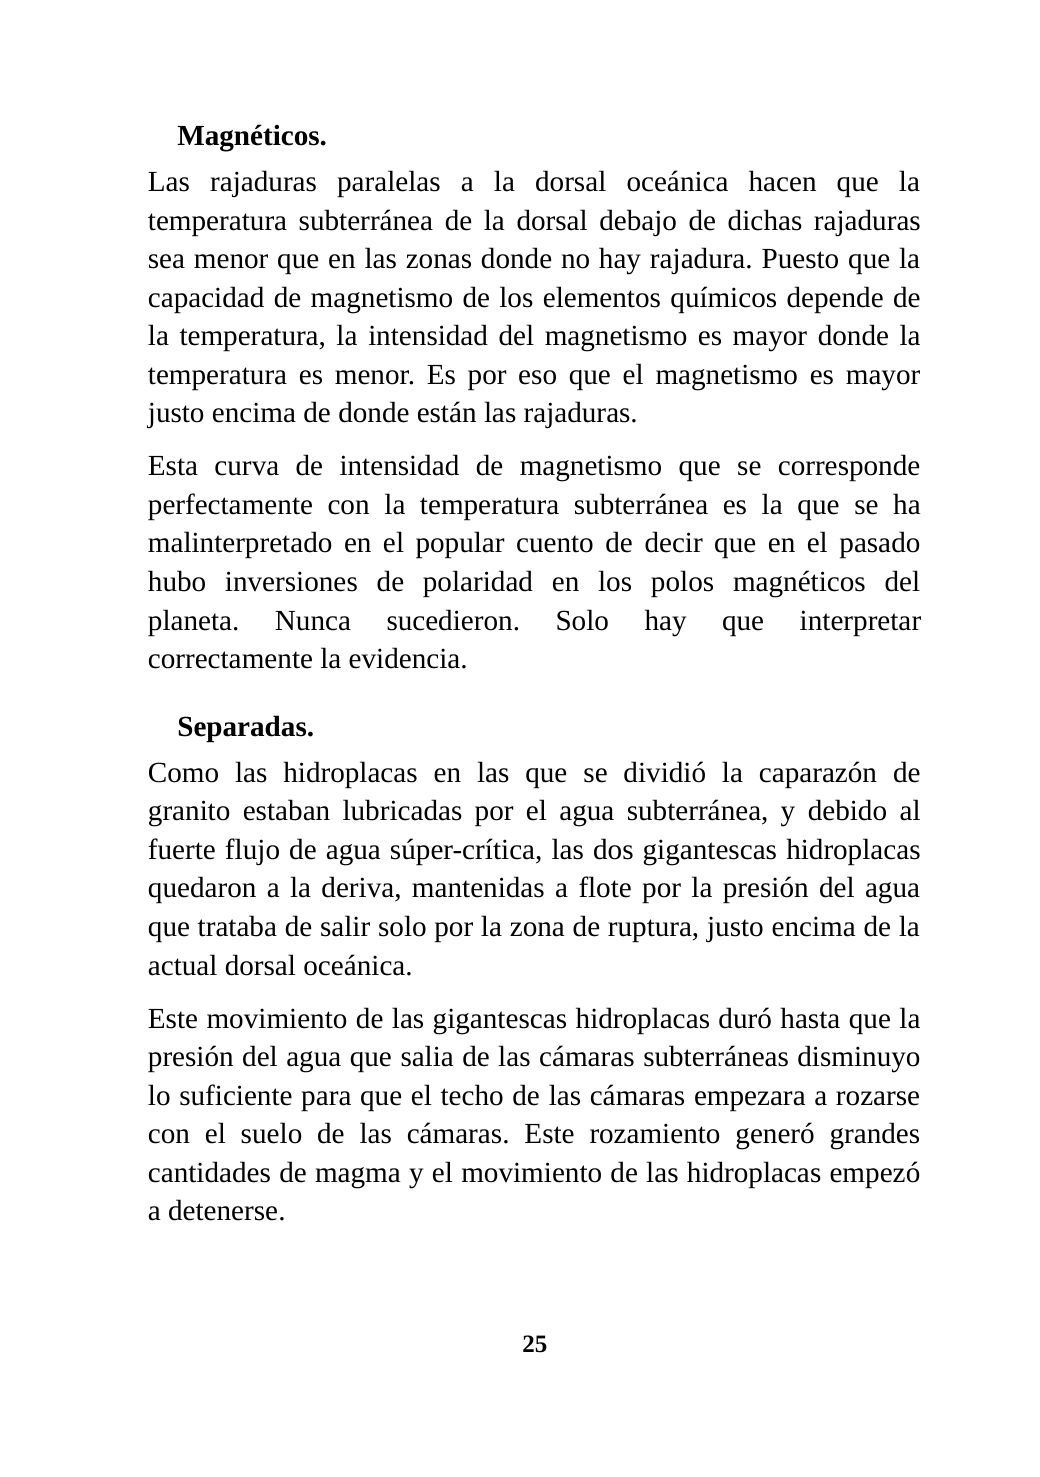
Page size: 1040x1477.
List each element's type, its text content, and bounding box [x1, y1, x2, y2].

subtitle Magnéticos. [177, 118, 921, 152]
text Esta curva de intensidad de magnetismo que se corresponde perfectamente con la temperatura subterránea es la que se ha malinterpretado en el popular cuento de decir que en el pasado hubo inversiones de polaridad en los polos magnéticos del planeta. Nunca sucedieron. Solo hay que interpretar correctamente la evidencia. [148, 448, 921, 675]
subtitle Separadas. [177, 709, 921, 742]
text Como las hidroplacas en las que se dividió la caparazón de granito estaban lubricadas por el agua subterránea, y debido al fuerte flujo de agua súper-crítica, las dos gigantescas hidroplacas quedaron a la deriva, mantenidas a flote por la presión del agua que trataba de salir solo por la zona de ruptura, justo encima de la actual dorsal oceánica. [148, 755, 921, 981]
text Las rajaduras paralelas a la dorsal oceánica hacen que la temperatura subterránea de la dorsal debajo de dichas rajaduras sea menor que en las zonas donde no hay rajadura. Puesto que la capacidad de magnetismo de los elementos químicos depende de la temperatura, la intensidad del magnetismo es mayor donde la temperatura es menor. Es por eso que el magnetismo es mayor justo encima de donde están las rajaduras. [148, 164, 921, 429]
text Este movimiento de las gigantescas hidroplacas duró hasta que la presión del agua que salia de las cámaras subterráneas disminuyo lo suficiente para que el techo de las cámaras empezara a rozarse con el suelo de las cámaras. Este rozamiento generó grandes cantidades de magma y el movimiento de las hidroplacas empezó a detenerse. [148, 1001, 921, 1227]
